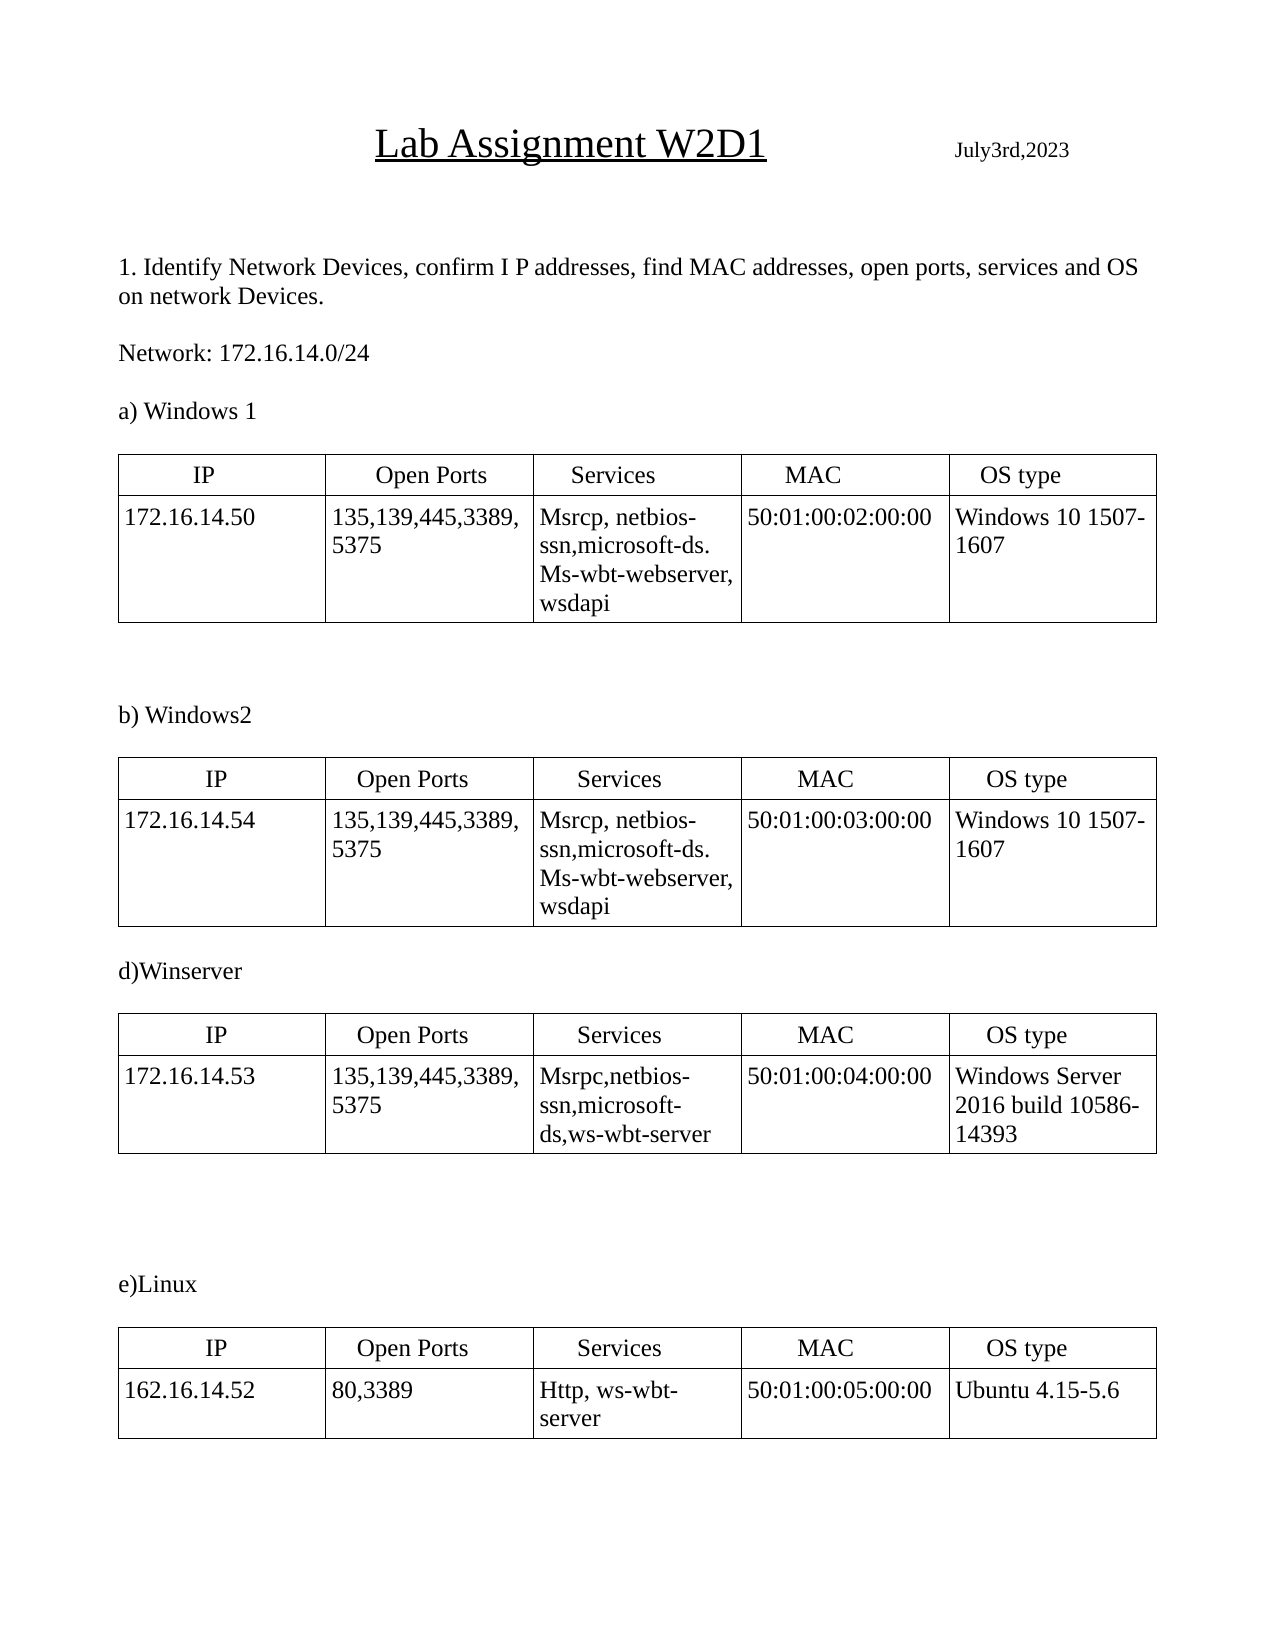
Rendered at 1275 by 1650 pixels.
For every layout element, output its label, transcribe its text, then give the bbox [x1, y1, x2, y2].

text Lab Assignment W2D1 July3rd,2023 [118, 118, 1157, 166]
table_cell Windows Server 2016 build 10586-14393 [950, 1056, 1156, 1153]
table_cell Ubuntu 4.15-5.6 [950, 1369, 1156, 1438]
table_cell 50:01:00:02:00:00 [742, 496, 949, 622]
table_cell Windows 10 1507-1607 [950, 800, 1156, 926]
text b) Windows2 [118, 700, 1157, 728]
table_cell Msrcp, netbios-ssn,microsoft-ds. Ms-wbt-webserver, wsdapi [534, 800, 741, 926]
table_cell 162.16.14.52 [119, 1369, 325, 1438]
table_header OS type [950, 758, 1156, 798]
table_header IP [119, 758, 325, 798]
table_cell 50:01:00:03:00:00 [742, 800, 949, 926]
table_header Services [534, 455, 741, 495]
table_header IP [119, 1328, 325, 1368]
table_cell Windows 10 1507-1607 [950, 496, 1156, 622]
table_header OS type [950, 455, 1156, 495]
table_header OS type [950, 1328, 1156, 1368]
table_header Open Ports [326, 1014, 533, 1054]
text Network: 172.16.14.0/24 [118, 338, 1157, 367]
table_cell Http, ws-wbt-server [534, 1369, 741, 1438]
table_cell 135,139,445,3389,5375 [326, 496, 533, 622]
table_header MAC [742, 1328, 949, 1368]
table_header Services [534, 1014, 741, 1054]
table_header Open Ports [326, 758, 533, 798]
text d)Winserver [118, 956, 1157, 984]
table_cell 135,139,445,3389,5375 [326, 800, 533, 926]
table_header Services [534, 758, 741, 798]
table_header MAC [742, 1014, 949, 1054]
table_cell Msrpc,netbios-ssn,microsoft-ds,ws-wbt-server [534, 1056, 741, 1153]
table_cell 172.16.14.54 [119, 800, 325, 926]
table_header OS type [950, 1014, 1156, 1054]
table_header Open Ports [326, 455, 533, 495]
table_cell 50:01:00:04:00:00 [742, 1056, 949, 1153]
text a) Windows 1 [118, 396, 1157, 425]
text 1. Identify Network Devices, confirm I P addresses, find MAC addresses, open ports, services and OS on network Devices. [118, 252, 1157, 310]
table_cell 172.16.14.50 [119, 496, 325, 622]
table_cell Msrcp, netbios-ssn,microsoft-ds. Ms-wbt-webserver, wsdapi [534, 496, 741, 622]
table_header MAC [742, 455, 949, 495]
table_header IP [119, 455, 325, 495]
table_header MAC [742, 758, 949, 798]
text e)Linux [118, 1269, 1157, 1298]
table_cell 172.16.14.53 [119, 1056, 325, 1153]
table_header Open Ports [326, 1328, 533, 1368]
table_cell 80,3389 [326, 1369, 533, 1438]
table_cell 135,139,445,3389,5375 [326, 1056, 533, 1153]
table_header IP [119, 1014, 325, 1054]
table_header Services [534, 1328, 741, 1368]
table_cell 50:01:00:05:00:00 [742, 1369, 949, 1438]
